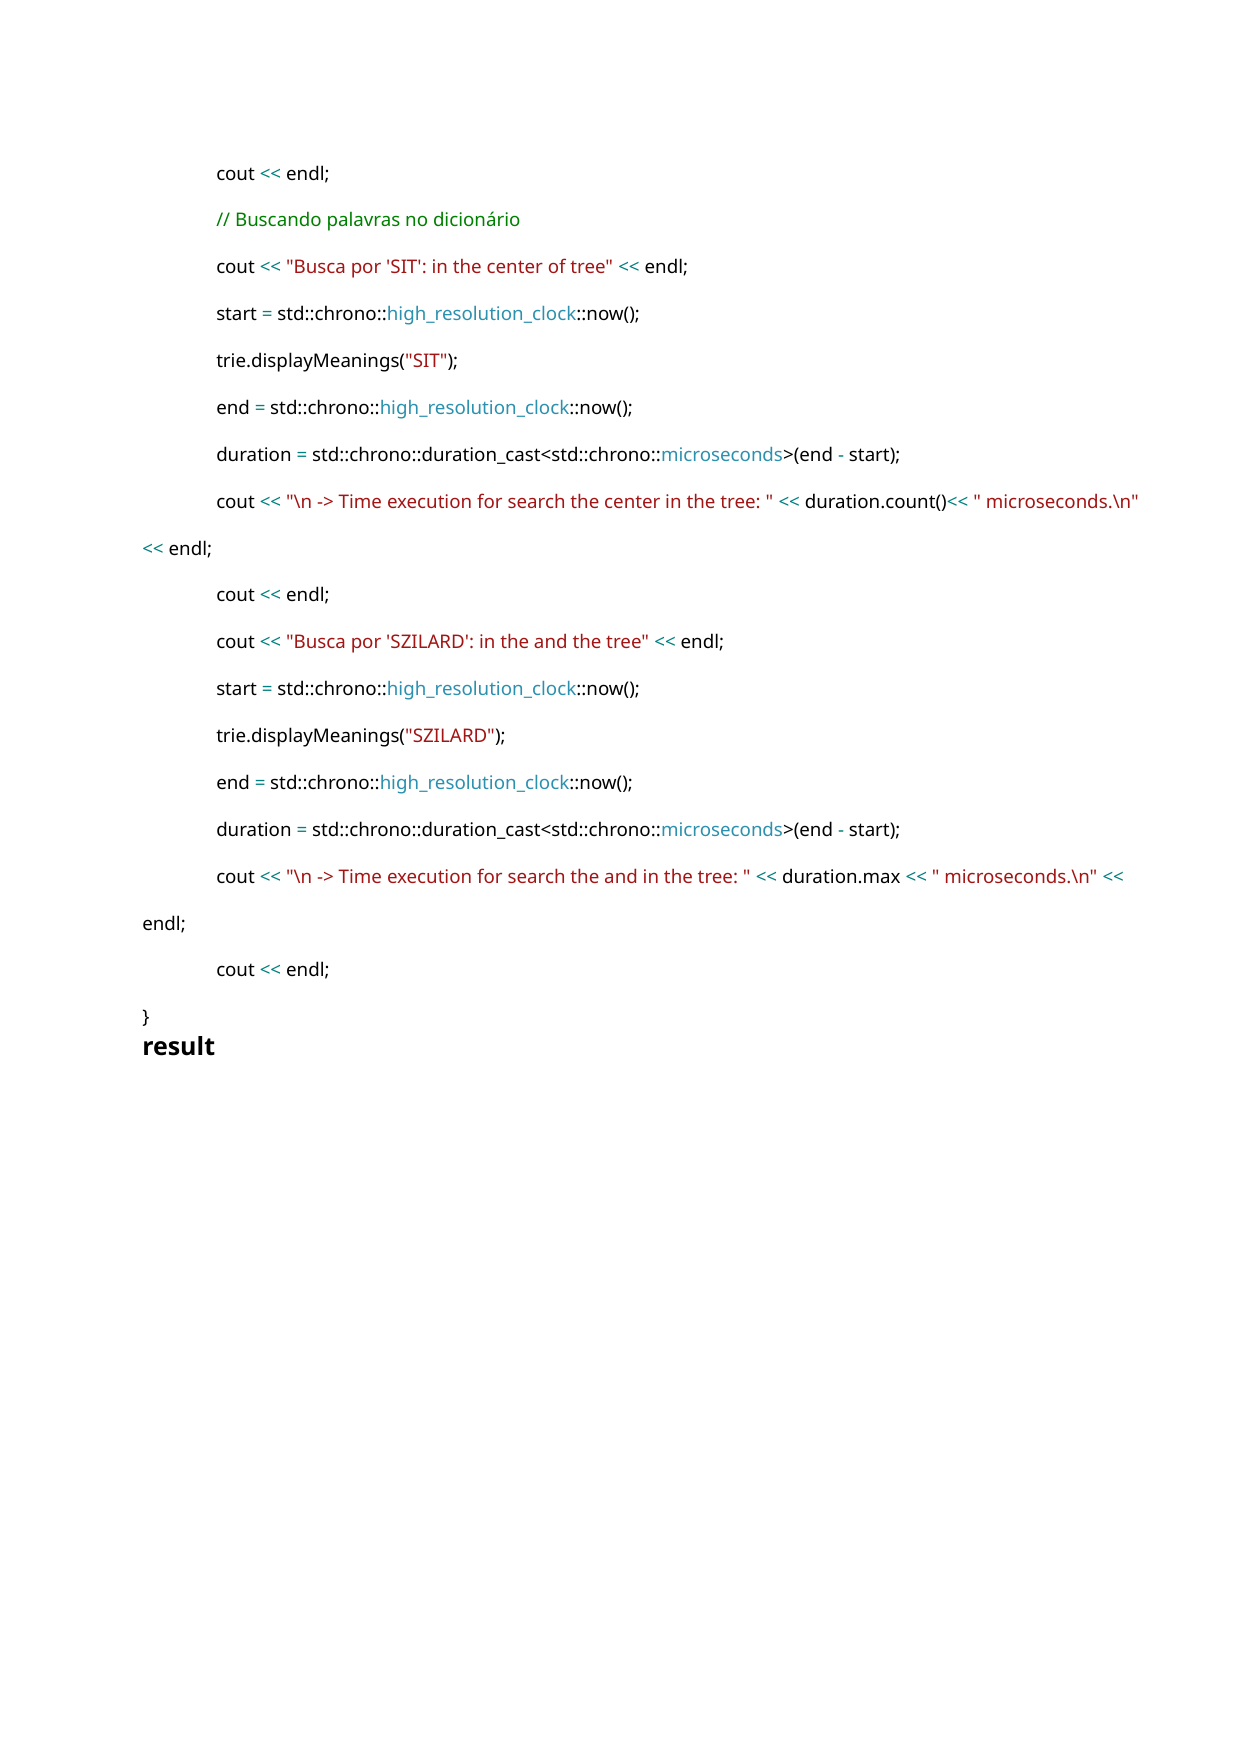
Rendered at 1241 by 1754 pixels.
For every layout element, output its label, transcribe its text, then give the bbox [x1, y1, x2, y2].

text cout << "Busca por 'SIT': in the center of tree" << endl; [142, 232, 1152, 279]
text start = std::chrono::high_resolution_clock::now(); [142, 654, 1152, 701]
text end = std::chrono::high_resolution_clock::now(); [142, 748, 1152, 795]
text } [142, 982, 1152, 1029]
text cout << endl; [142, 560, 1152, 607]
text start = std::chrono::high_resolution_clock::now(); [142, 279, 1152, 326]
text trie.displayMeanings("SIT"); [142, 326, 1152, 373]
text duration = std::chrono::duration_cast<std::chrono::microseconds>(end - start); [142, 795, 1152, 842]
text cout << "Busca por 'SZILARD': in the and the tree" << endl; [142, 607, 1152, 654]
text cout << "\n -> Time execution for search the center in the tree: " << duration.count()<< " microseconds.\n" << endl; [142, 467, 1152, 560]
text result [142, 1029, 1152, 1063]
text cout << endl; [142, 138, 1152, 185]
text trie.displayMeanings("SZILARD"); [142, 701, 1152, 748]
text duration = std::chrono::duration_cast<std::chrono::microseconds>(end - start); [142, 420, 1152, 467]
text cout << endl; [142, 935, 1152, 982]
text end = std::chrono::high_resolution_clock::now(); [142, 373, 1152, 420]
text // Buscando palavras no dicionário [142, 185, 1152, 232]
text cout << "\n -> Time execution for search the and in the tree: " << duration.max << " microseconds.\n" << endl; [142, 842, 1152, 935]
